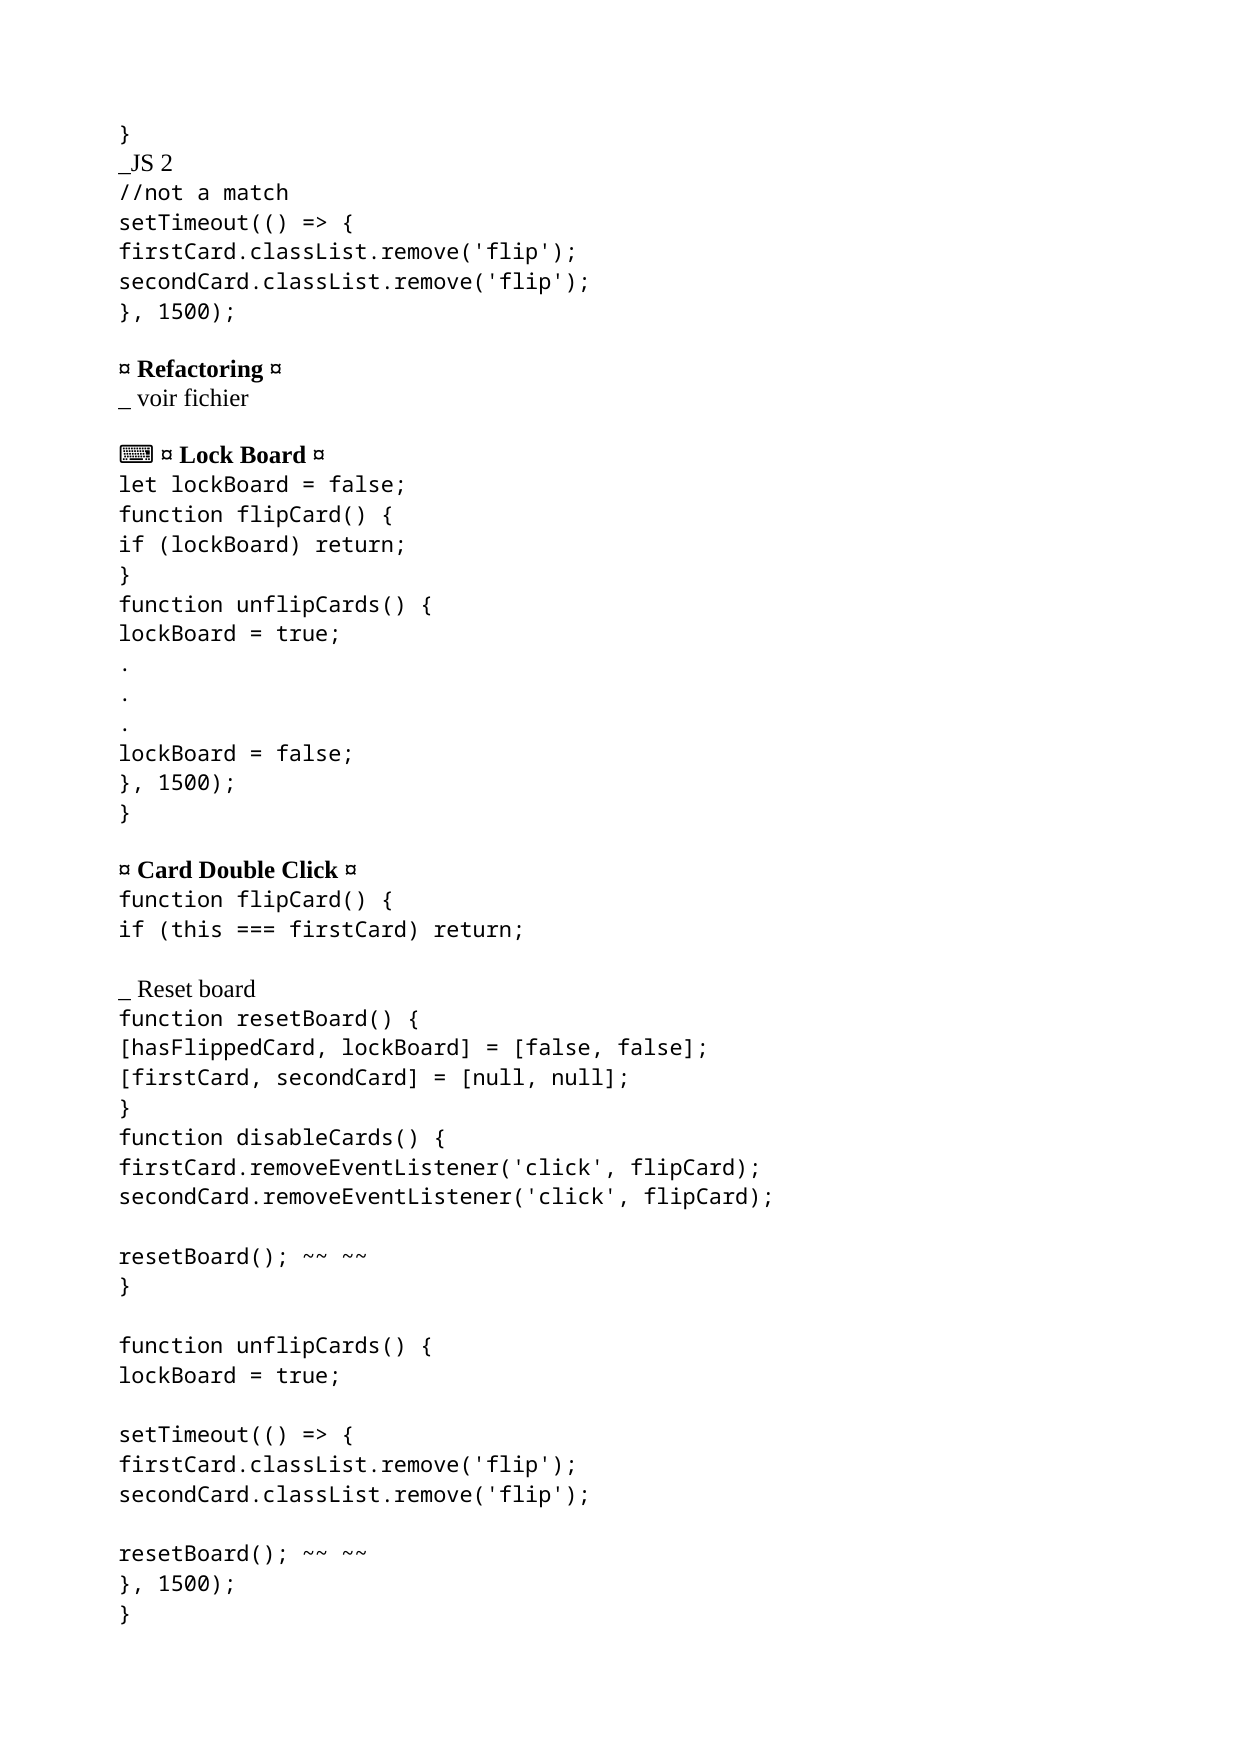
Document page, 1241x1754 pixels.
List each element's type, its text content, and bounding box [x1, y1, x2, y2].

text function resetBoard() { [118, 1002, 1122, 1032]
text _ voir fichier [118, 383, 1122, 412]
text secondCard.classList.remove('flip'); [118, 266, 1122, 296]
text let lockBoard = false; [118, 469, 1122, 499]
text resetBoard(); ~~ ~~ [118, 1538, 1122, 1568]
text _JS 2 [118, 148, 1122, 177]
text } [118, 559, 1122, 588]
text ⌨️ ¤ Lock Board ¤ [118, 441, 1122, 469]
text secondCard.removeEventListener('click', flipCard); [118, 1181, 1122, 1211]
text function unflipCards() { [118, 1330, 1122, 1360]
text } [118, 1271, 1122, 1300]
text [hasFlippedCard, lockBoard] = [false, false]; [118, 1032, 1122, 1062]
text } [118, 118, 1122, 148]
text function flipCard() { [118, 884, 1122, 914]
text firstCard.classList.remove('flip'); [118, 236, 1122, 266]
text function flipCard() { [118, 499, 1122, 529]
text . [118, 678, 1122, 708]
text } [118, 797, 1122, 827]
text if (lockBoard) return; [118, 529, 1122, 559]
text lockBoard = true; [118, 1360, 1122, 1389]
text setTimeout(() => { [118, 1419, 1122, 1449]
text [firstCard, secondCard] = [null, null]; [118, 1062, 1122, 1092]
text . [118, 648, 1122, 678]
text lockBoard = false; [118, 737, 1122, 767]
text ¤ Card Double Click ¤ [118, 856, 1122, 884]
text firstCard.removeEventListener('click', flipCard); [118, 1151, 1122, 1181]
text _ Reset board [118, 974, 1122, 1002]
text } [118, 1092, 1122, 1122]
text . [118, 708, 1122, 737]
text }, 1500); [118, 296, 1122, 326]
text ¤ Refactoring ¤ [118, 354, 1122, 383]
text } [118, 1598, 1122, 1628]
text secondCard.classList.remove('flip'); [118, 1479, 1122, 1509]
text setTimeout(() => { [118, 206, 1122, 236]
text if (this === firstCard) return; [118, 914, 1122, 944]
text }, 1500); [118, 767, 1122, 797]
text lockBoard = true; [118, 618, 1122, 648]
text function disableCards() { [118, 1122, 1122, 1151]
text }, 1500); [118, 1568, 1122, 1598]
text resetBoard(); ~~ ~~ [118, 1241, 1122, 1271]
text function unflipCards() { [118, 588, 1122, 618]
text firstCard.classList.remove('flip'); [118, 1449, 1122, 1479]
text //not a match [118, 177, 1122, 206]
